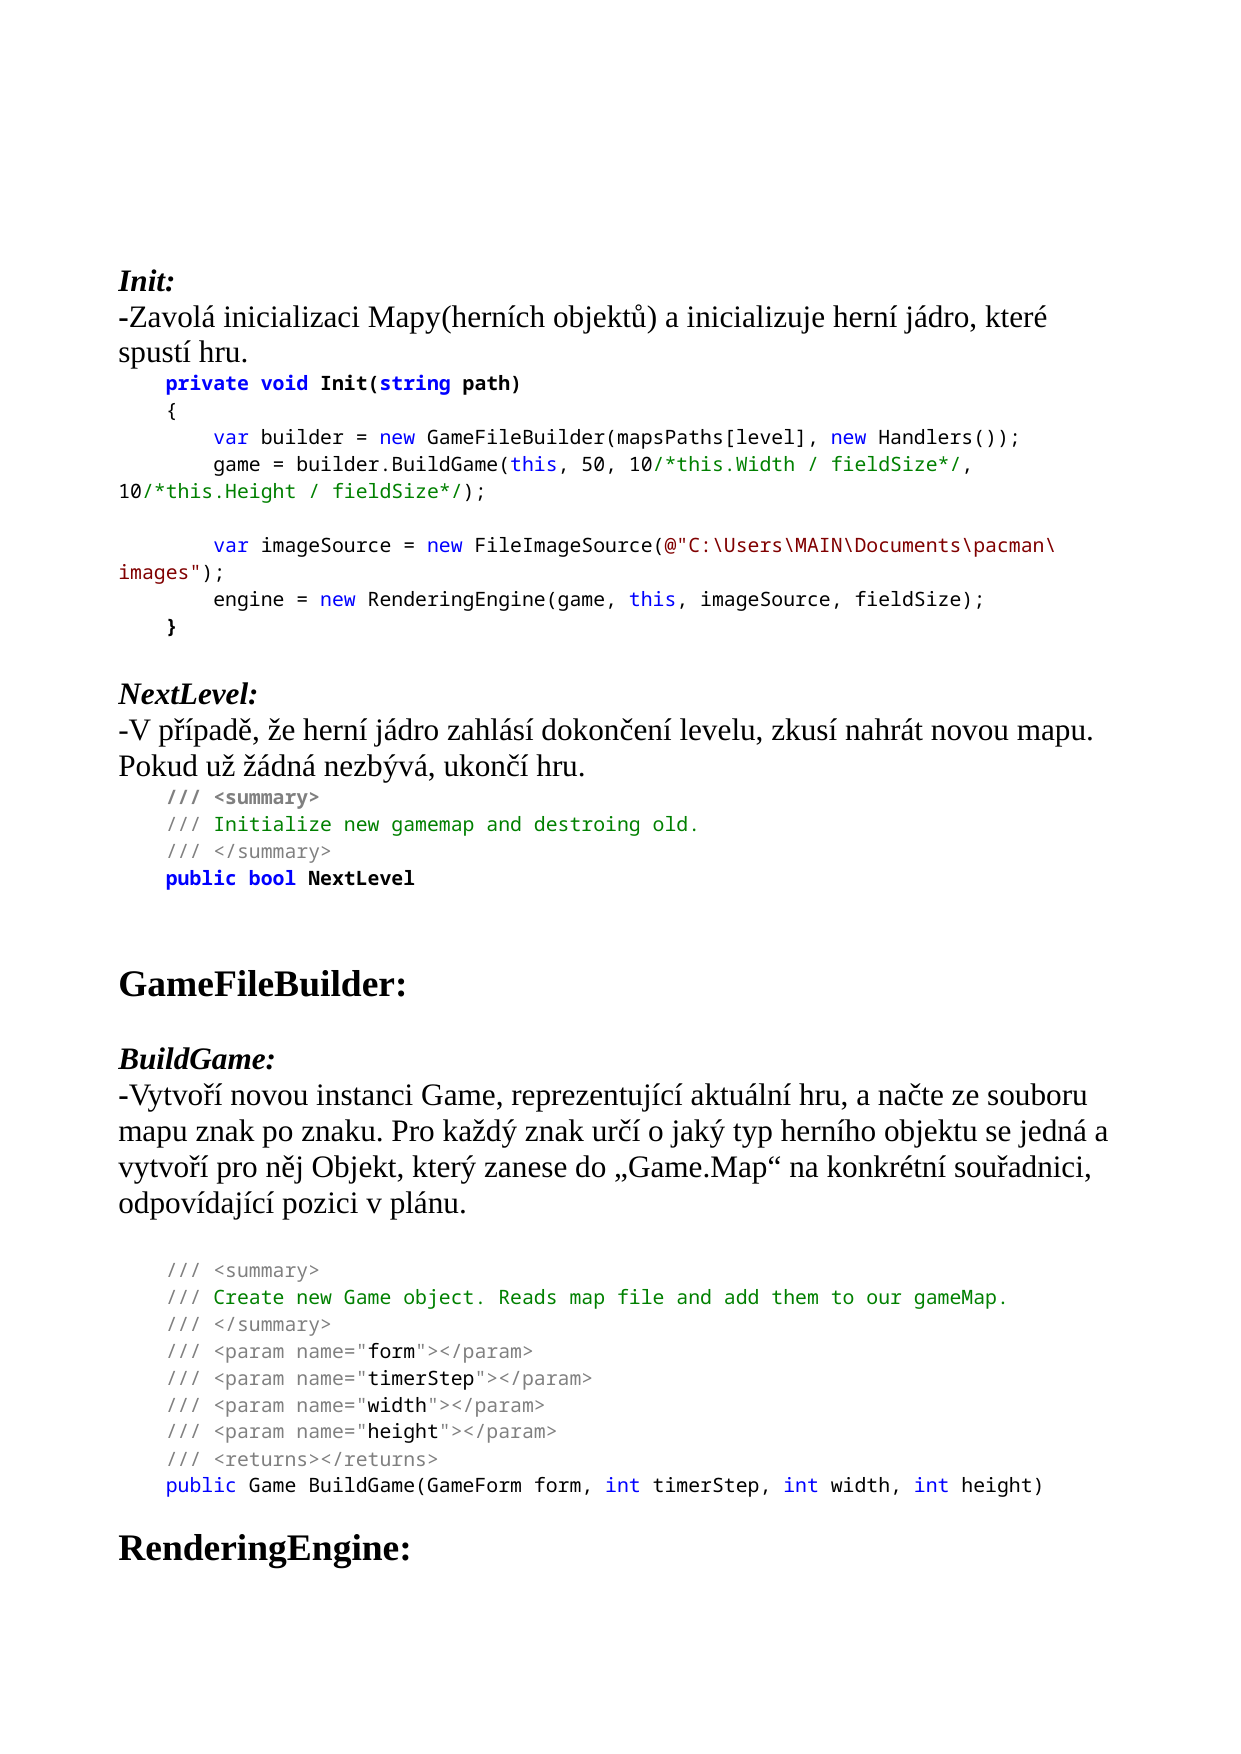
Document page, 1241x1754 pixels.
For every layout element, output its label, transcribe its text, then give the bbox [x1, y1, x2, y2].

text vytvoří pro něj Objekt, který zanese do „Game.Map“ na konkrétní souřadnici, odpovídající pozici v plánu. [118, 1148, 1122, 1220]
text game = builder.BuildGame(this, 50, 10/*this.Width / fieldSize*/, 10/*this.Height / fieldSize*/); [118, 451, 1122, 504]
text var imageSource = new FileImageSource(@"C:\Users\MAIN\Documents\pacman\images"); [118, 532, 1122, 586]
text /// <summary> [118, 1256, 1122, 1283]
text engine = new RenderingEngine(game, this, imageSource, fieldSize); [118, 586, 1122, 612]
text /// </summary> [118, 1310, 1122, 1337]
text RenderingEngine: [118, 1526, 1122, 1569]
text /// <param name="height"></param> [118, 1418, 1122, 1445]
text } [118, 612, 1122, 639]
text -Vytvoří novou instanci Game, reprezentující aktuální hru, a načte ze souboru mapu znak po znaku. Pro každý znak určí o jaký typ herního objektu se jedná a [118, 1076, 1122, 1148]
text -V případě, že herní jádro zahlásí dokončení levelu, zkusí nahrát novou mapu. Pokud už žádná nezbývá, ukončí hru. [118, 711, 1122, 783]
text /// <param name="form"></param> [118, 1337, 1122, 1364]
text private void Init(string path) [118, 370, 1122, 397]
text public bool NextLevel [118, 864, 1122, 891]
text GameFileBuilder: [118, 961, 1122, 1004]
text /// <returns></returns> [118, 1445, 1122, 1472]
text /// <param name="width"></param> [118, 1391, 1122, 1418]
text /// Create new Game object. Reads map file and add them to our gameMap. [118, 1283, 1122, 1310]
text -Zavolá inicializaci Mapy(herních objektů) a inicializuje herní jádro, které spustí hru. [118, 298, 1122, 370]
text /// <param name="timerStep"></param> [118, 1364, 1122, 1391]
text BuildGame: [118, 1040, 1122, 1076]
text /// </summary> [118, 837, 1122, 864]
text var builder = new GameFileBuilder(mapsPaths[level], new Handlers()); [118, 424, 1122, 451]
text /// Initialize new gamemap and destroing old. [118, 810, 1122, 837]
text NextLevel: [118, 675, 1122, 711]
text /// <summary> [118, 783, 1122, 810]
text public Game BuildGame(GameForm form, int timerStep, int width, int height) [118, 1472, 1122, 1499]
text { [118, 397, 1122, 424]
text Init: [118, 262, 1122, 298]
